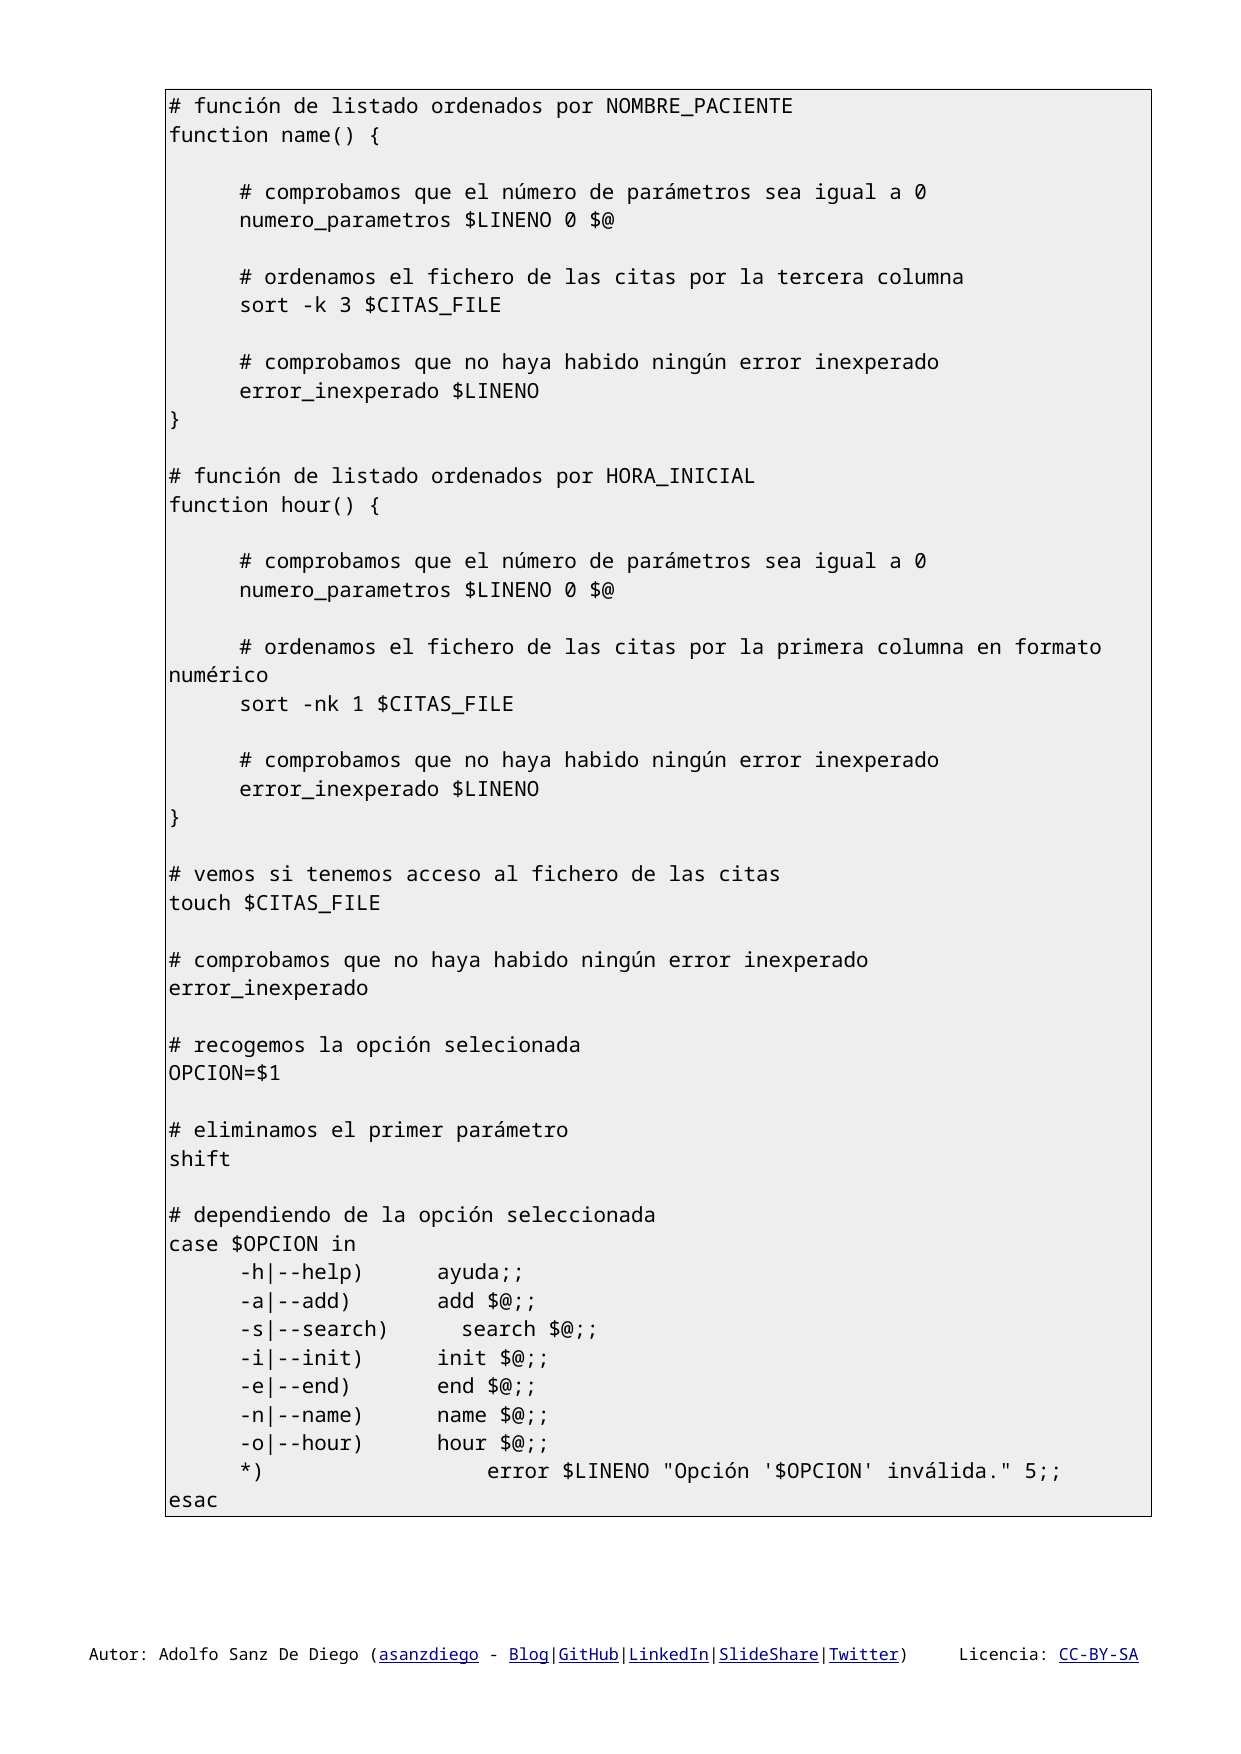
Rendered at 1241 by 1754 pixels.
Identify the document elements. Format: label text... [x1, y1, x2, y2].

text -a|--add) add $@;; [166, 1283, 1151, 1311]
text numero_parametros $LINENO 0 $@ [166, 572, 1151, 600]
text -s|--search) search $@;; [166, 1311, 1151, 1340]
text numero_parametros $LINENO 0 $@ [166, 202, 1151, 231]
text sort -k 3 $CITAS_FILE [166, 288, 1151, 316]
text # función de listado ordenados por HORA_INICIAL [166, 458, 1151, 487]
text # comprobamos que no haya habido ningún error inexperado [166, 743, 1151, 771]
text touch $CITAS_FILE [166, 885, 1151, 913]
text # recogemos la opción selecionada [166, 1027, 1151, 1055]
text # comprobamos que no haya habido ningún error inexperado [166, 344, 1151, 373]
text sort -nk 1 $CITAS_FILE [166, 686, 1151, 714]
text function hour() { [166, 487, 1151, 515]
text esac [166, 1482, 1151, 1516]
text -i|--init) init $@;; [166, 1340, 1151, 1368]
text error_inexperado $LINENO [166, 771, 1151, 799]
text error_inexperado $LINENO [166, 373, 1151, 401]
text function name() { [166, 117, 1151, 145]
text # comprobamos que no haya habido ningún error inexperado [166, 942, 1151, 970]
text # vemos si tenemos acceso al fichero de las citas [166, 856, 1151, 885]
text } [166, 401, 1151, 430]
text -o|--hour) hour $@;; [166, 1425, 1151, 1453]
text *) error $LINENO "Opción '$OPCION' inválida." 5;; [166, 1453, 1151, 1482]
text # comprobamos que el número de parámetros sea igual a 0 [166, 543, 1151, 572]
text -h|--help) ayuda;; [166, 1254, 1151, 1283]
text shift [166, 1141, 1151, 1169]
text } [166, 799, 1151, 828]
text # comprobamos que el número de parámetros sea igual a 0 [166, 174, 1151, 202]
text # dependiendo de la opción seleccionada [166, 1198, 1151, 1226]
text # ordenamos el fichero de las citas por la primera columna en formato numérico [166, 629, 1151, 686]
text -n|--name) name $@;; [166, 1397, 1151, 1425]
text error_inexperado [166, 970, 1151, 998]
text # función de listado ordenados por NOMBRE_PACIENTE [166, 90, 1151, 117]
text case $OPCION in [166, 1226, 1151, 1254]
text # eliminamos el primer parámetro [166, 1112, 1151, 1141]
text OPCION=$1 [166, 1055, 1151, 1084]
text # ordenamos el fichero de las citas por la tercera columna [166, 259, 1151, 288]
text -e|--end) end $@;; [166, 1368, 1151, 1397]
